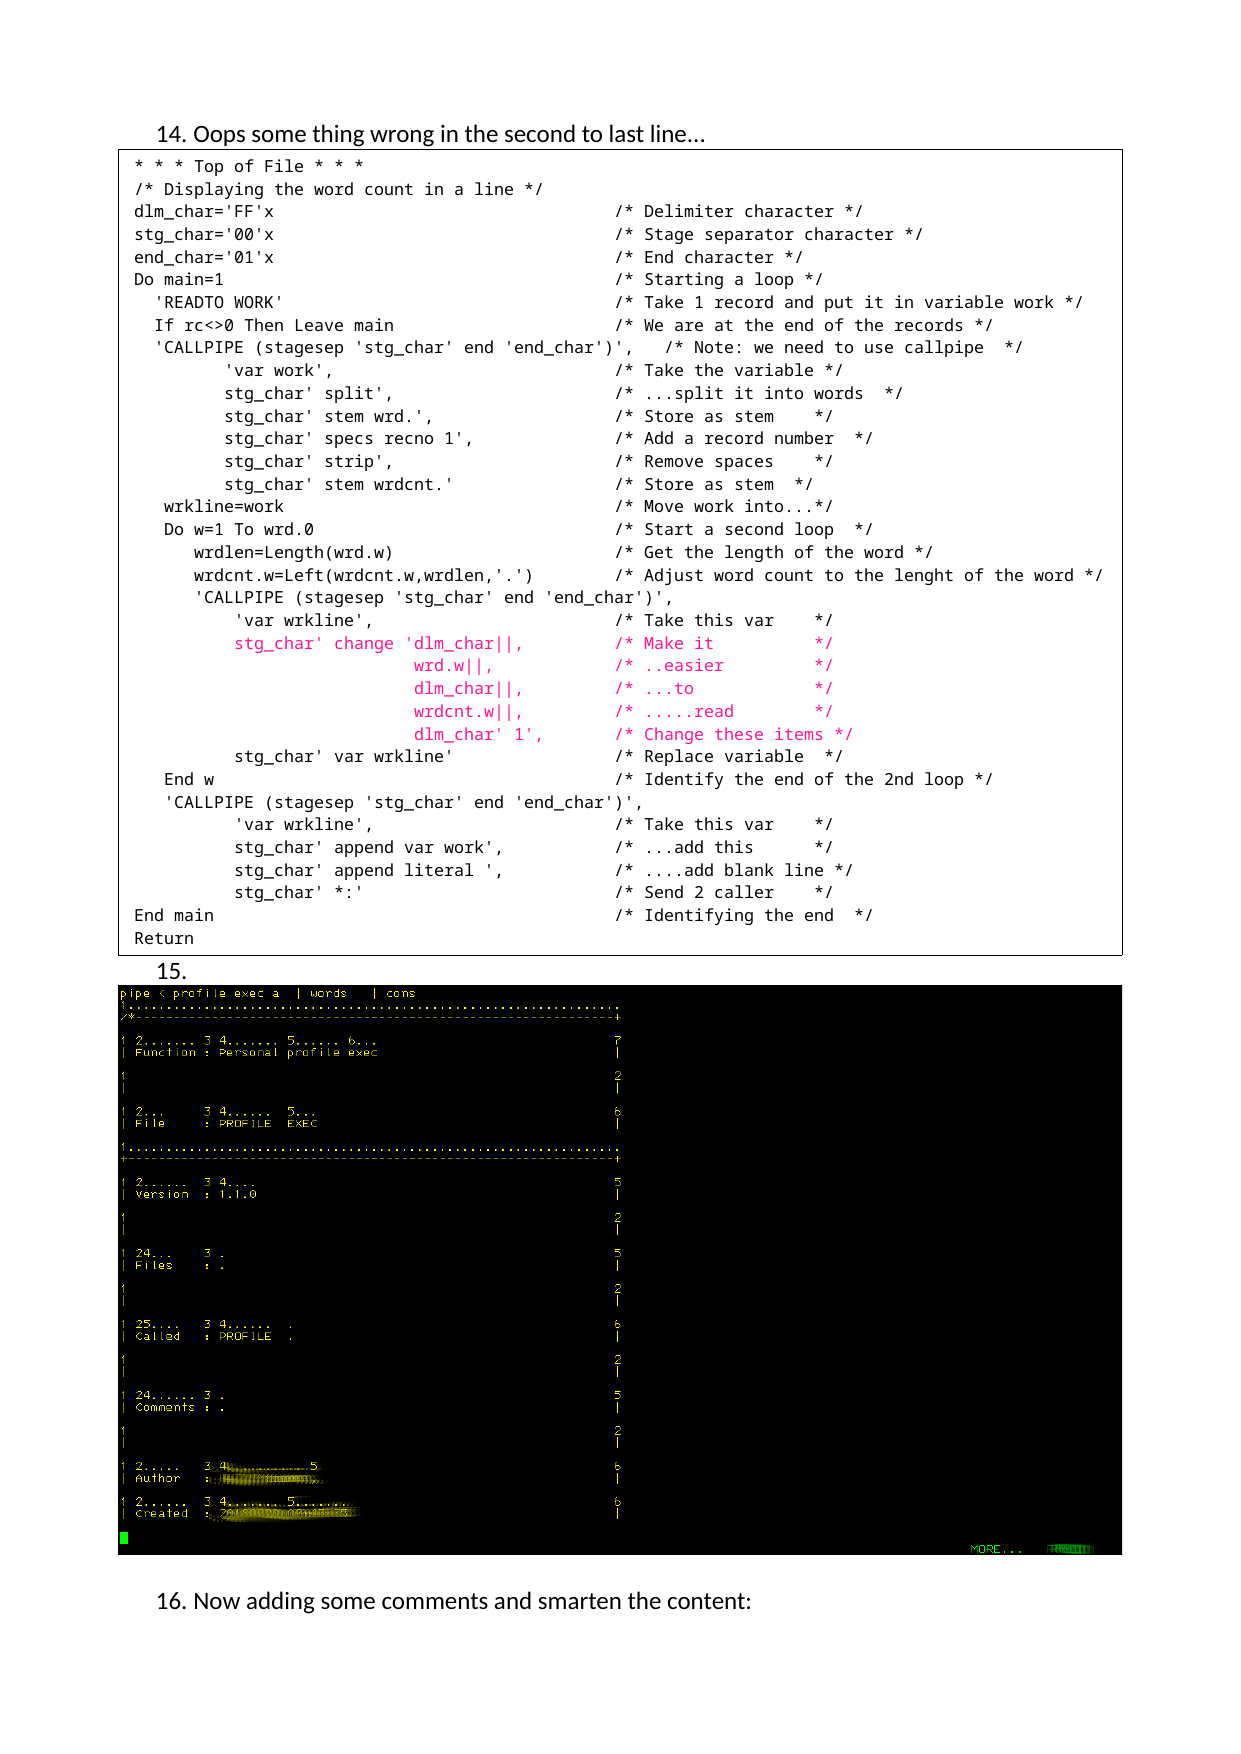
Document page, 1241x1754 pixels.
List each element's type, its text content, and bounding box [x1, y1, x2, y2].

list Now adding some comments and smarten the content: [156, 1585, 1122, 1616]
table_header * * * Top of File * * * /* Displaying the word count in a line */ dlm_char='FF'x /* Delimiter character */ stg_char='00'x /* Stage separator character */ end_char='01'x /* End character */ Do main=1 /* Starting a loop */ 'READTO WORK' /* Take 1 record and put it in variable work */ If rc<>0 Then Leave main /* We are at the end of the records */ 'CALLPIPE (stagesep 'stg_char' end 'end_char')', /* Note: we need to use callpipe */ 'var work', /* Take the variable */ stg_char' split', /* ...split it into words */ stg_char' stem wrd.', /* Store as stem */ stg_char' specs recno 1', /* Add a record number */ stg_char' strip', /* Remove spaces */ stg_char' stem wrdcnt.' /* Store as stem */ wrkline=work /* Move work into...*/ Do w=1 To wrd.0 /* Start a second loop */ wrdlen=Length(wrd.w) /* Get the length of the word */ wrdcnt.w=Left(wrdcnt.w,wrdlen,'.') /* Adjust word count to the lenght of the word */ 'CALLPIPE (stagesep 'stg_char' end 'end_char')', 'var wrkline', /* Take this var */ stg_char' change 'dlm_char||, /* Make it */ wrd.w||, /* ..easier */ dlm_char||, /* ...to */ wrdcnt.w||, /* .....read */ dlm_char' 1', /* Change these items */ stg_char' var wrkline' /* Replace variable */ End w /* Identify the end of the 2nd loop */ 'CALLPIPE (stagesep 'stg_char' end 'end_char')', 'var wrkline', /* Take this var */ stg_char' append var work', /* ...add this */ stg_char' append literal ', /* ....add blank line */ stg_char' *:' /* Send 2 caller */ End main /* Identifying the end */ Return [119, 150, 1122, 955]
picture [118, 985, 1123, 1555]
list Oops some thing wrong in the second to last line... [156, 118, 1122, 149]
